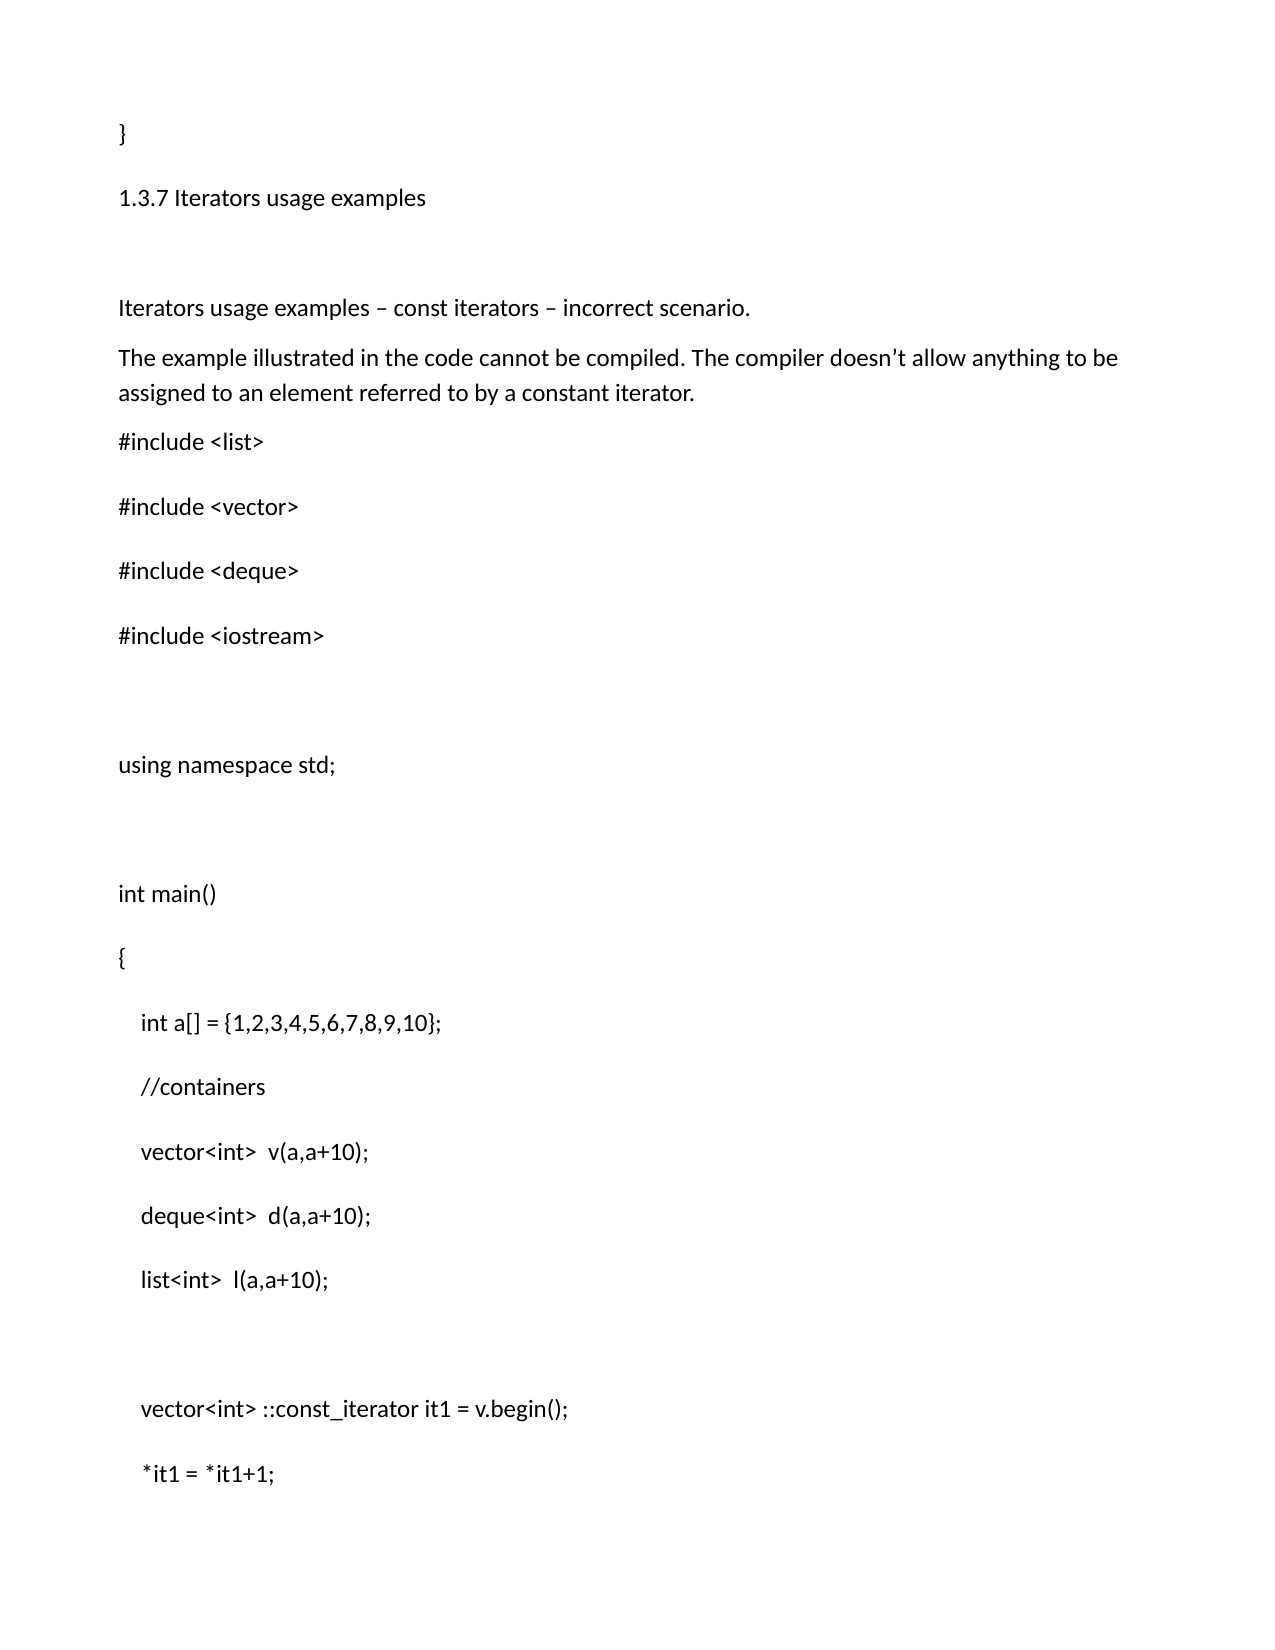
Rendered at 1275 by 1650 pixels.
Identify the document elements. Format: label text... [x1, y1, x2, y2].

text vector<int> v(a,a+10); [118, 1136, 1157, 1166]
text int a[] = {1,2,3,4,5,6,7,8,9,10}; [118, 1007, 1157, 1037]
text #include <iostream> [118, 620, 1157, 650]
text vector<int> ::const_iterator it1 = v.begin(); [118, 1393, 1157, 1424]
text int main() [118, 878, 1157, 908]
text *it1 = *it1+1; [118, 1458, 1157, 1488]
text #include <list> [118, 426, 1157, 457]
text deque<int> d(a,a+10); [118, 1200, 1157, 1231]
text { [118, 942, 1157, 973]
text #include <vector> [118, 491, 1157, 521]
text The example illustrated in the code cannot be compiled. The compiler doesn’t allow anything to be assigned to an element referred to by a constant iterator. [118, 342, 1157, 407]
text Iterators usage examples – const iterators – incorrect scenario. [118, 292, 1157, 323]
text list<int> l(a,a+10); [118, 1264, 1157, 1295]
text 1.3.7 Iterators usage examples [118, 183, 1157, 213]
text //containers [118, 1071, 1157, 1102]
text } [118, 118, 1157, 149]
text #include <deque> [118, 555, 1157, 586]
text using namespace std; [118, 749, 1157, 779]
